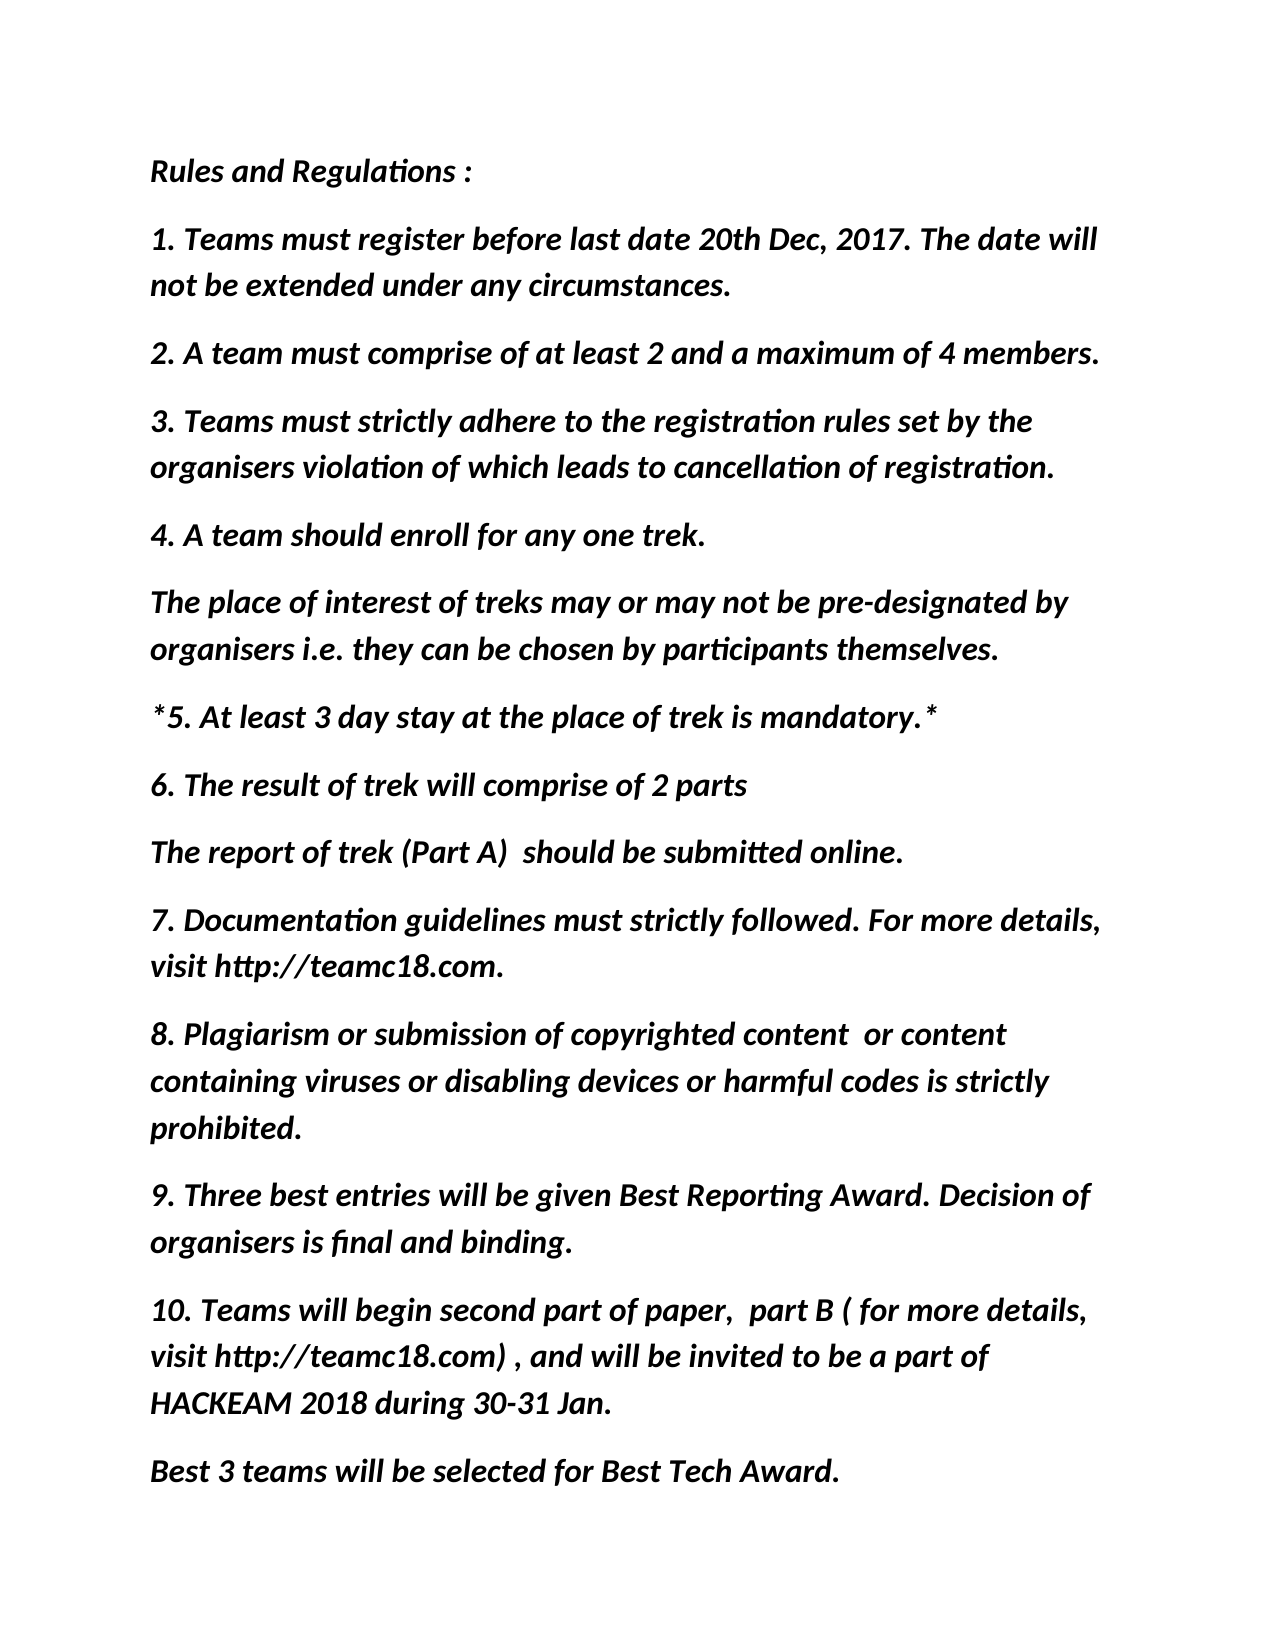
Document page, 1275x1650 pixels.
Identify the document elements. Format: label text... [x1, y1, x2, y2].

text 1. Teams must register before last date 20th Dec, 2017. The date will not be extended under any circumstances. [150, 218, 1125, 305]
text 10. Teams will begin second part of paper, part B ( for more details, visit http://teamc18.com) , and will be invited to be a part of HACKEAM 2018 during 30-31 Jan. [150, 1289, 1125, 1423]
text *5. At least 3 day stay at the place of trek is mandatory.* [150, 696, 1125, 737]
text 2. A team must comprise of at least 2 and a maximum of 4 members. [150, 332, 1125, 373]
text Best 3 teams will be selected for Best Tech Award. [150, 1450, 1125, 1491]
text 8. Plagiarism or submission of copyrighted content or content containing viruses or disabling devices or harmful codes is strictly prohibited. [150, 1013, 1125, 1147]
text 7. Documentation guidelines must strictly followed. For more details, visit http://teamc18.com. [150, 899, 1125, 986]
text 4. A team should enroll for any one trek. [150, 514, 1125, 555]
text 6. The result of trek will comprise of 2 parts [150, 763, 1125, 804]
text The place of interest of treks may or may not be pre-designated by organisers i.e. they can be chosen by participants themselves. [150, 582, 1125, 669]
text The report of trek (Part A) should be submitted online. [150, 831, 1125, 872]
text Rules and Regulations : [150, 150, 1125, 191]
text 3. Teams must strictly adhere to the registration rules set by the organisers violation of which leads to cancellation of registration. [150, 399, 1125, 487]
text 9. Three best entries will be given Best Reporting Award. Decision of organisers is final and binding. [150, 1174, 1125, 1262]
